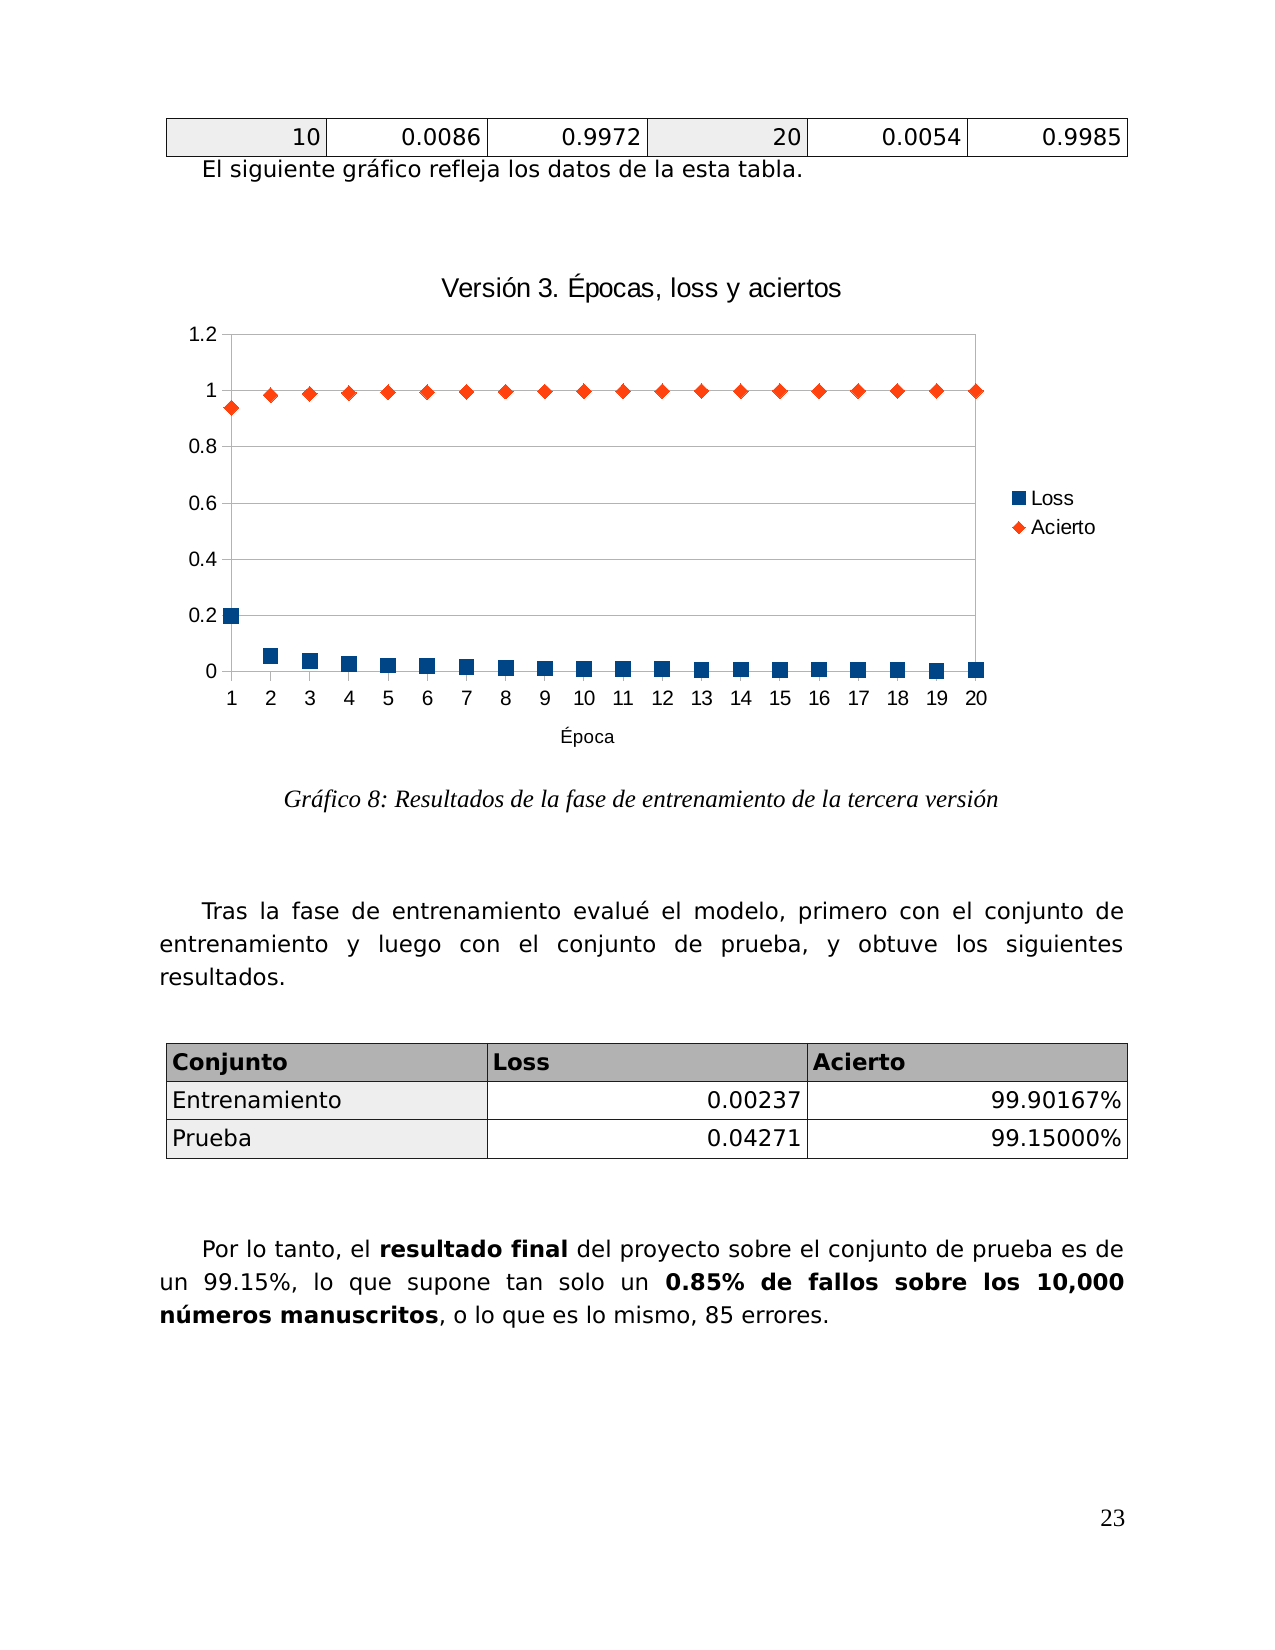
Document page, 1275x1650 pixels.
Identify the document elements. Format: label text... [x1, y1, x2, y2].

table_header Conjunto [167, 1044, 487, 1081]
table_cell 0.0054 [808, 119, 967, 156]
table_cell 0.9985 [968, 119, 1127, 156]
text Tras la fase de entrenamiento evalué el modelo, primero con el conjunto de entrenamiento y luego con el conjunto de prueba, y obtuve los siguientes resultados. [159, 898, 1125, 991]
table_cell 0.04271 [488, 1120, 807, 1158]
table_cell Entrenamiento [167, 1082, 487, 1119]
table_cell 0.00237 [488, 1082, 807, 1119]
table_cell 99.15000% [808, 1120, 1127, 1158]
table_cell Prueba [167, 1120, 487, 1158]
table_header Acierto [808, 1044, 1127, 1081]
table_cell 99.90167% [808, 1082, 1127, 1119]
table_header Loss [488, 1044, 807, 1081]
text Por lo tanto, el resultado final del proyecto sobre el conjunto de prueba es de un 99.15%, lo que supone tan solo un 0.85% de fallos sobre los 10,000 números manuscritos, o lo que es lo mismo, 85 errores. [159, 1236, 1125, 1329]
table_cell 10 [167, 119, 326, 156]
text Gráfico 8: Resultados de la fase de entrenamiento de la tercera versión [169, 779, 1114, 813]
table_cell 20 [648, 119, 807, 156]
table_cell 0.0086 [327, 119, 487, 156]
table_cell 0.9972 [488, 119, 647, 156]
text El siguiente gráfico refleja los datos de la esta tabla. [159, 156, 1125, 183]
